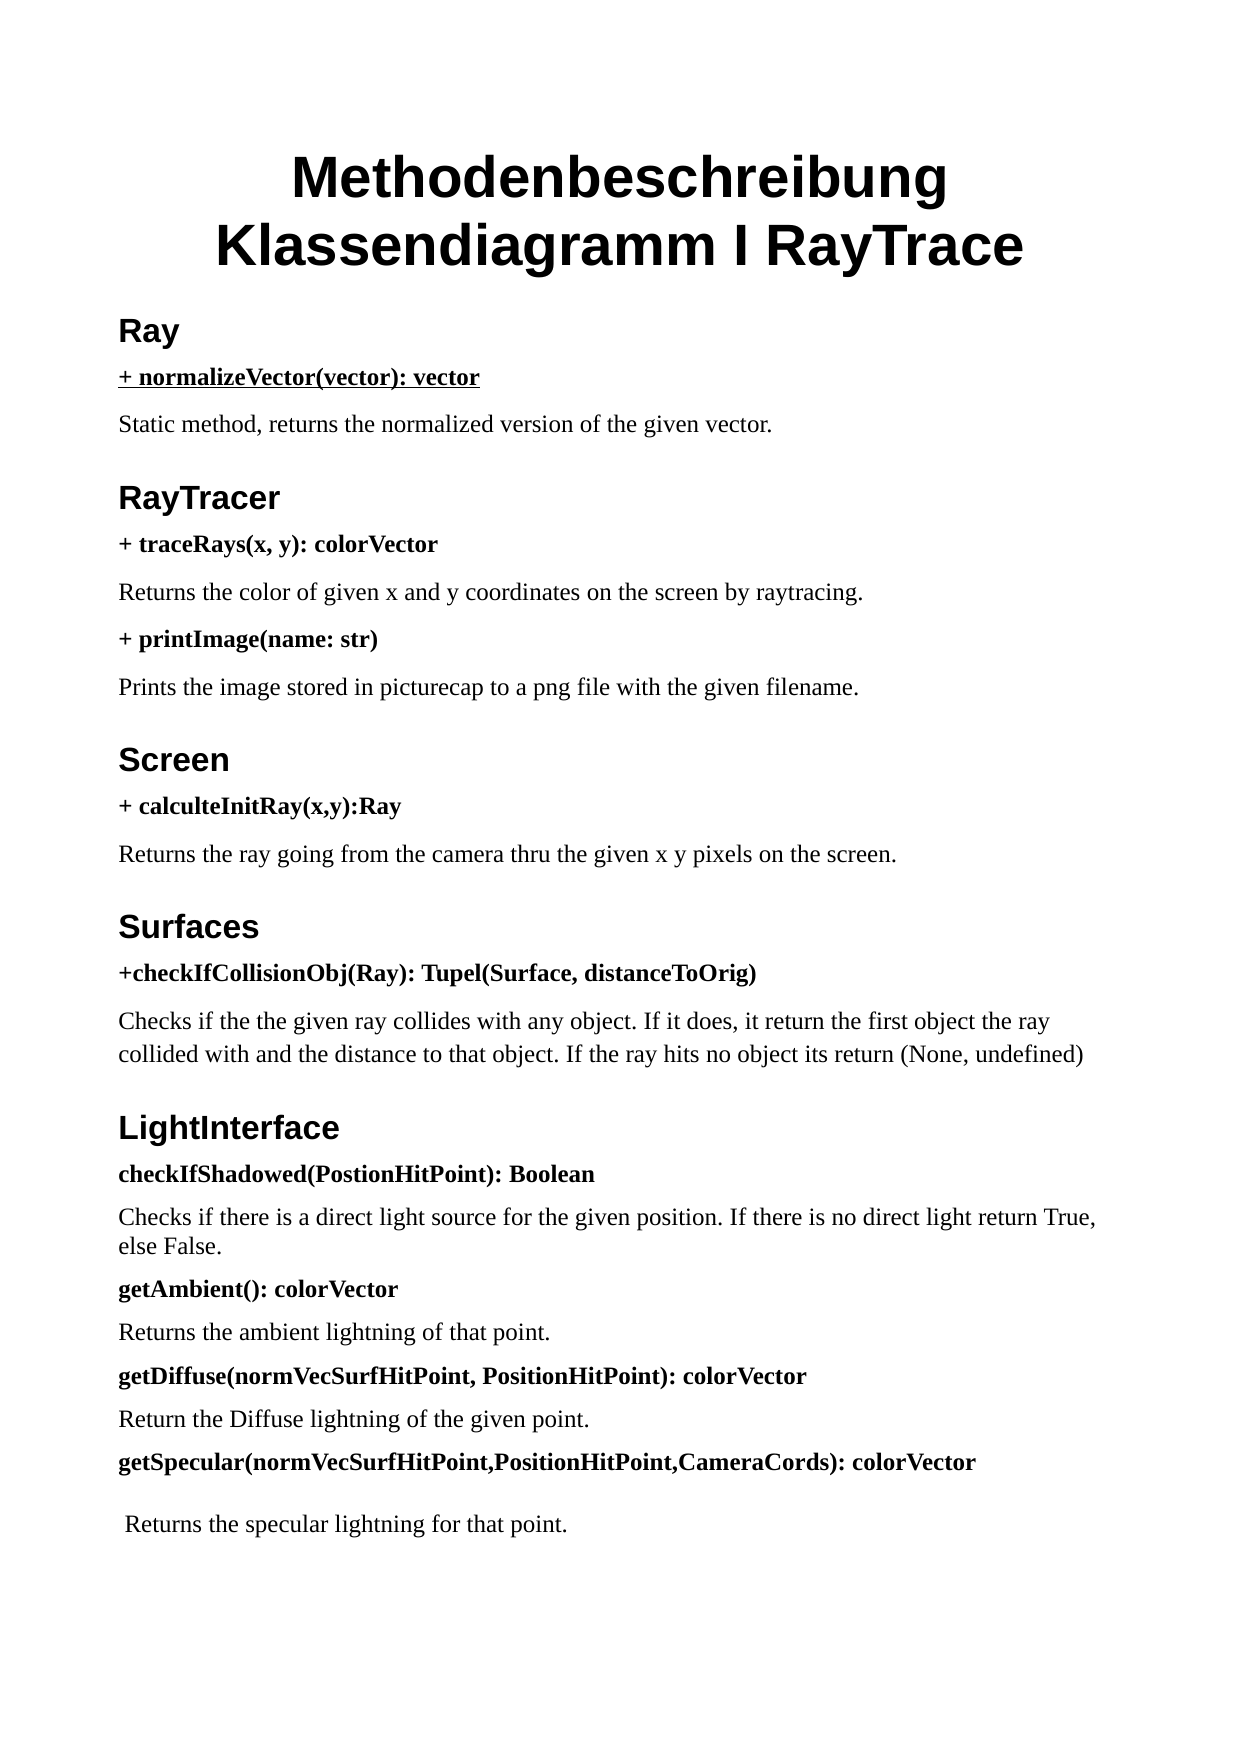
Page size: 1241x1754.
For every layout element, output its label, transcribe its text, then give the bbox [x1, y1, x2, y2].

text Returns the ambient lightning of that point. [118, 1317, 1122, 1346]
text getSpecular(normVecSurfHitPoint,PositionHitPoint,CameraCords): colorVector [118, 1447, 1122, 1476]
text getDiffuse(normVecSurfHitPoint, PositionHitPoint): colorVector [118, 1361, 1122, 1389]
text + printImage(name: str) [118, 624, 1122, 653]
text + calculteInitRay(x,y):Ray [118, 791, 1122, 820]
text checkIfShadowed(PostionHitPoint): Boolean [118, 1159, 1122, 1187]
text Static method, returns the normalized version of the given vector. [118, 409, 1122, 438]
subtitle Screen [118, 740, 1122, 779]
text Checks if the the given ray collides with any object. If it does, it return the first object the ray collided with and the distance to that object. If the ray hits no object its return (None, undefined) [118, 1006, 1122, 1068]
subtitle Ray [118, 311, 1122, 349]
subtitle Surfaces [118, 907, 1122, 946]
title Methodenbeschreibung Klassendiagramm I RayTrace [118, 143, 1122, 277]
text Return the Diffuse lightning of the given point. [118, 1404, 1122, 1433]
text Returns the ray going from the camera thru the given x y pixels on the screen. [118, 839, 1122, 868]
text + normalizeVector(vector): vector [118, 362, 1122, 391]
text getAmbient(): colorVector [118, 1274, 1122, 1303]
text Checks if there is a direct light source for the given position. If there is no direct light return True, else False. [118, 1202, 1122, 1259]
subtitle LightInterface [118, 1108, 1122, 1146]
text +checkIfCollisionObj(Ray): Tupel(Surface, distanceToOrig) [118, 958, 1122, 987]
subtitle RayTracer [118, 478, 1122, 516]
text + traceRays(x, y): colorVector [118, 529, 1122, 558]
text Returns the specular lightning for that point. [124, 1509, 1122, 1538]
text Returns the color of given x and y coordinates on the screen by raytracing. [118, 577, 1122, 605]
text Prints the image stored in picturecap to a png file with the given filename. [118, 672, 1122, 701]
